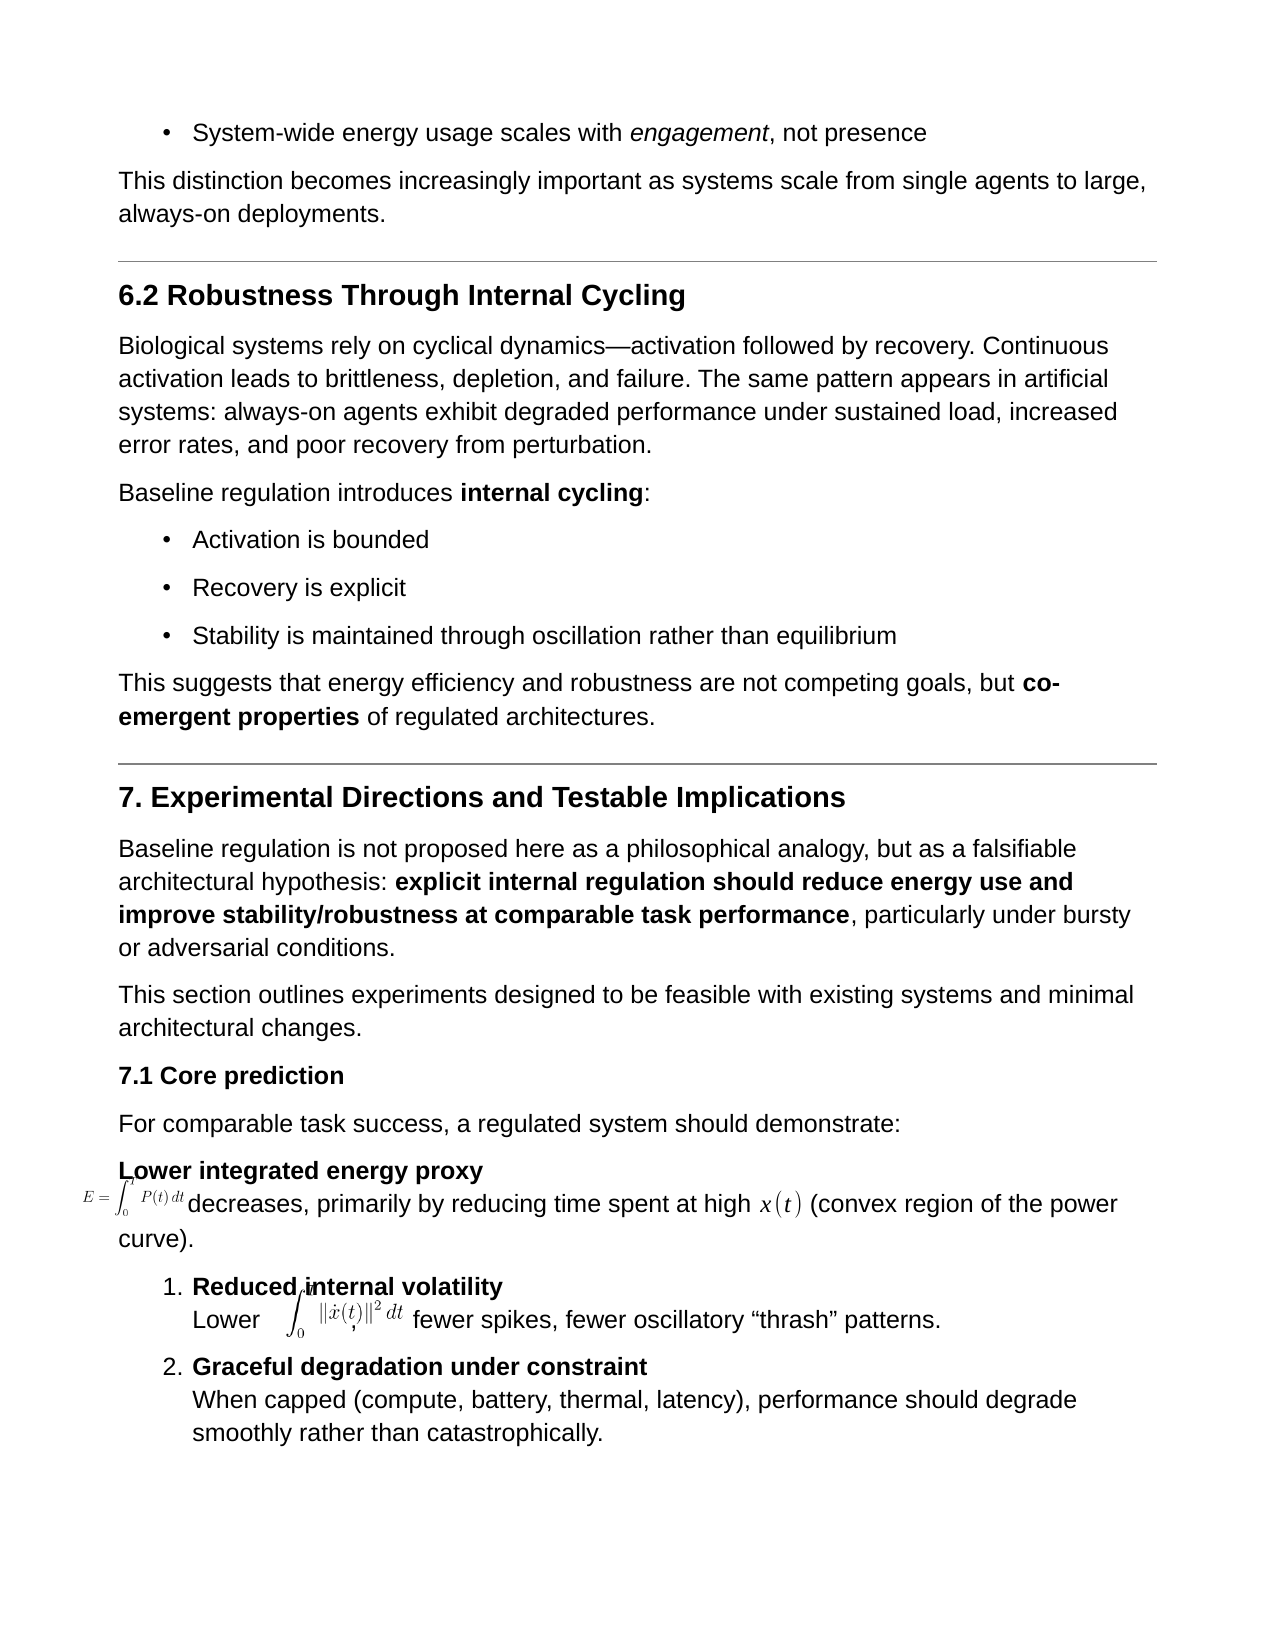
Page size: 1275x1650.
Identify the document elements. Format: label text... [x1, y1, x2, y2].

list Activation is bounded [162, 525, 1157, 554]
text This suggests that energy efficiency and robustness are not competing goals, but co-emergent properties of regulated architectures. [118, 668, 1157, 730]
text Baseline regulation introduces internal cycling: [118, 478, 1157, 506]
text Biological systems rely on cyclical dynamics—activation followed by recovery. Continuous activation leads to brittleness, depletion, and failure. The same pattern appears in artificial systems: always-on agents exhibit degraded performance under sustained load, increased error rates, and poor recovery from perturbation. [118, 331, 1157, 459]
text Lower integrated energy proxy decreases, primarily by reducing time spent at high (convex region of the power curve). [118, 1156, 1157, 1253]
text This distinction becomes increasingly important as systems scale from single agents to large, always-on deployments. [118, 166, 1157, 228]
list System-wide energy usage scales with engagement, not presence [162, 118, 1157, 147]
text Baseline regulation is not proposed here as a philosophical analogy, but as a falsifiable architectural hypothesis: explicit internal regulation should reduce energy use and improve stability/robustness at comparable task performance, particularly under bursty or adversarial conditions. [118, 834, 1157, 961]
list Graceful degradation under constraint When capped (compute, battery, thermal, latency), performance should degrade smoothly rather than catastrophically. [162, 1352, 1157, 1447]
list Reduced internal volatility Lower , fewer spikes, fewer oscillatory “thrash” patterns. [162, 1272, 1157, 1333]
text This section outlines experiments designed to be feasible with existing systems and minimal architectural changes. [118, 980, 1157, 1042]
subtitle 7.1 Core prediction [118, 1061, 1157, 1090]
list Stability is maintained through oscillation rather than equilibrium [162, 621, 1157, 649]
subtitle 7. Experimental Directions and Testable Implications [118, 781, 1157, 814]
subtitle 6.2 Robustness Through Internal Cycling [118, 278, 1157, 311]
text For comparable task success, a regulated system should demonstrate: [118, 1108, 1157, 1137]
list Recovery is explicit [162, 573, 1157, 602]
picture [82, 1177, 184, 1216]
picture [285, 1285, 403, 1338]
